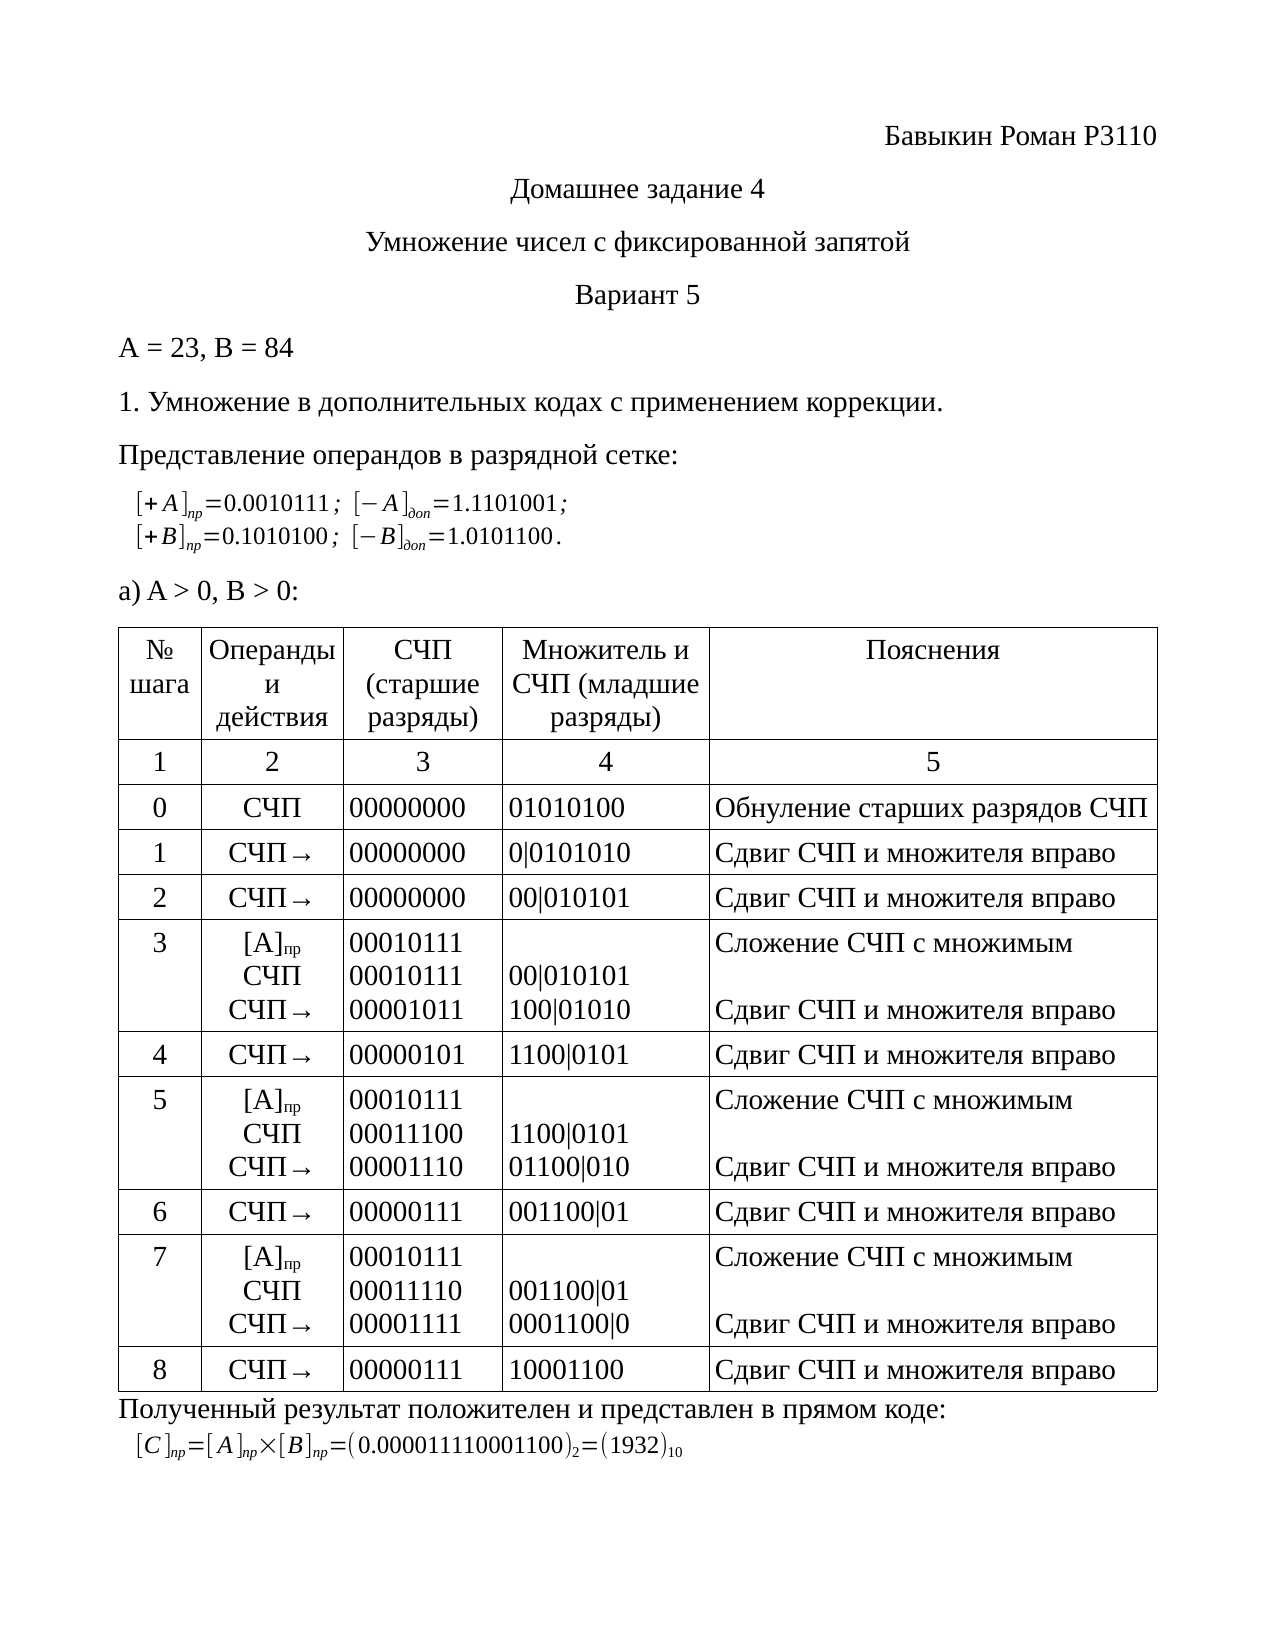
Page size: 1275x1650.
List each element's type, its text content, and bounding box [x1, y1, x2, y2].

text Вариант 5 [118, 277, 1157, 311]
table_cell 01010100 [503, 785, 709, 829]
table_cell 5 [710, 740, 1157, 784]
table_header № шага [119, 628, 201, 739]
table_cell 00010111 00010111 00001011 [344, 920, 502, 1031]
table_cell СЧП→ [202, 1347, 343, 1391]
text А = 23, В = 84 [118, 331, 1157, 364]
table_cell 00010111 00011100 00001110 [344, 1077, 502, 1189]
table_cell 2 [119, 875, 201, 919]
text a) A > 0, B > 0: [118, 573, 1157, 607]
table_header Операнды и действия [202, 628, 343, 739]
table_cell 4 [503, 740, 709, 784]
table_cell 001100|01 [503, 1190, 709, 1234]
table_cell 00000000 [344, 830, 502, 874]
table_cell 0|0101010 [503, 830, 709, 874]
table_cell Сдвиг СЧП и множителя вправо [710, 1032, 1157, 1076]
text Бавыкин Роман Р3110 [118, 118, 1157, 152]
table_cell 3 [344, 740, 502, 784]
table_cell [A]пр СЧП СЧП→ [202, 1077, 343, 1189]
table_cell 7 [119, 1235, 201, 1346]
table_cell Сложение СЧП с множимым Сдвиг СЧП и множителя вправо [710, 920, 1157, 1031]
table_cell Сложение СЧП с множимым Сдвиг СЧП и множителя вправо [710, 1077, 1157, 1189]
table_cell СЧП→ [202, 830, 343, 874]
table_cell 1 [119, 740, 201, 784]
table_cell СЧП [202, 785, 343, 829]
table_cell Обнуление старших разрядов СЧП [710, 785, 1157, 829]
table_cell Сдвиг СЧП и множителя вправо [710, 875, 1157, 919]
table_cell Сложение СЧП с множимым Сдвиг СЧП и множителя вправо [710, 1235, 1157, 1346]
table_cell [A]пр СЧП СЧП→ [202, 920, 343, 1031]
table_cell 00000000 [344, 875, 502, 919]
table_cell 3 [119, 920, 201, 1031]
table_header Множитель и СЧП (младшие разряды) [503, 628, 709, 739]
table_cell 2 [202, 740, 343, 784]
table_cell [A]пр СЧП СЧП→ [202, 1235, 343, 1346]
table_cell Сдвиг СЧП и множителя вправо [710, 830, 1157, 874]
table_cell 1 [119, 830, 201, 874]
table_cell 00000101 [344, 1032, 502, 1076]
table_cell Сдвиг СЧП и множителя вправо [710, 1190, 1157, 1234]
table_cell 00000111 [344, 1347, 502, 1391]
table_header СЧП (старшие разряды) [344, 628, 502, 739]
table_cell 6 [119, 1190, 201, 1234]
text Домашнее задание 4 [118, 171, 1157, 205]
table_cell 00|010101 [503, 875, 709, 919]
text Умножение чисел с фиксированной запятой [118, 224, 1157, 258]
text Представление операндов в разрядной сетке: [118, 437, 1157, 470]
table_cell 8 [119, 1347, 201, 1391]
table_cell 1100|0101 [503, 1032, 709, 1076]
text 1. Умножение в дополнительных кодах с применением коррекции. [118, 384, 1157, 417]
table_cell 1100|0101 01100|010 [503, 1077, 709, 1189]
table_cell Сдвиг СЧП и множителя вправо [710, 1347, 1157, 1391]
table_cell СЧП→ [202, 1032, 343, 1076]
table_cell 10001100 [503, 1347, 709, 1391]
table_cell 00000000 [344, 785, 502, 829]
table_header Пояснения [710, 628, 1157, 739]
table_cell СЧП→ [202, 1190, 343, 1234]
text Полученный результат положителен и представлен в прямом коде: [118, 1392, 1157, 1462]
table_cell 4 [119, 1032, 201, 1076]
table_cell 00|010101 100|01010 [503, 920, 709, 1031]
table_cell СЧП→ [202, 875, 343, 919]
table_cell 00010111 00011110 00001111 [344, 1235, 502, 1346]
table_cell 001100|01 0001100|0 [503, 1235, 709, 1346]
table_cell 00000111 [344, 1190, 502, 1234]
table_cell 5 [119, 1077, 201, 1189]
table_cell 0 [119, 785, 201, 829]
